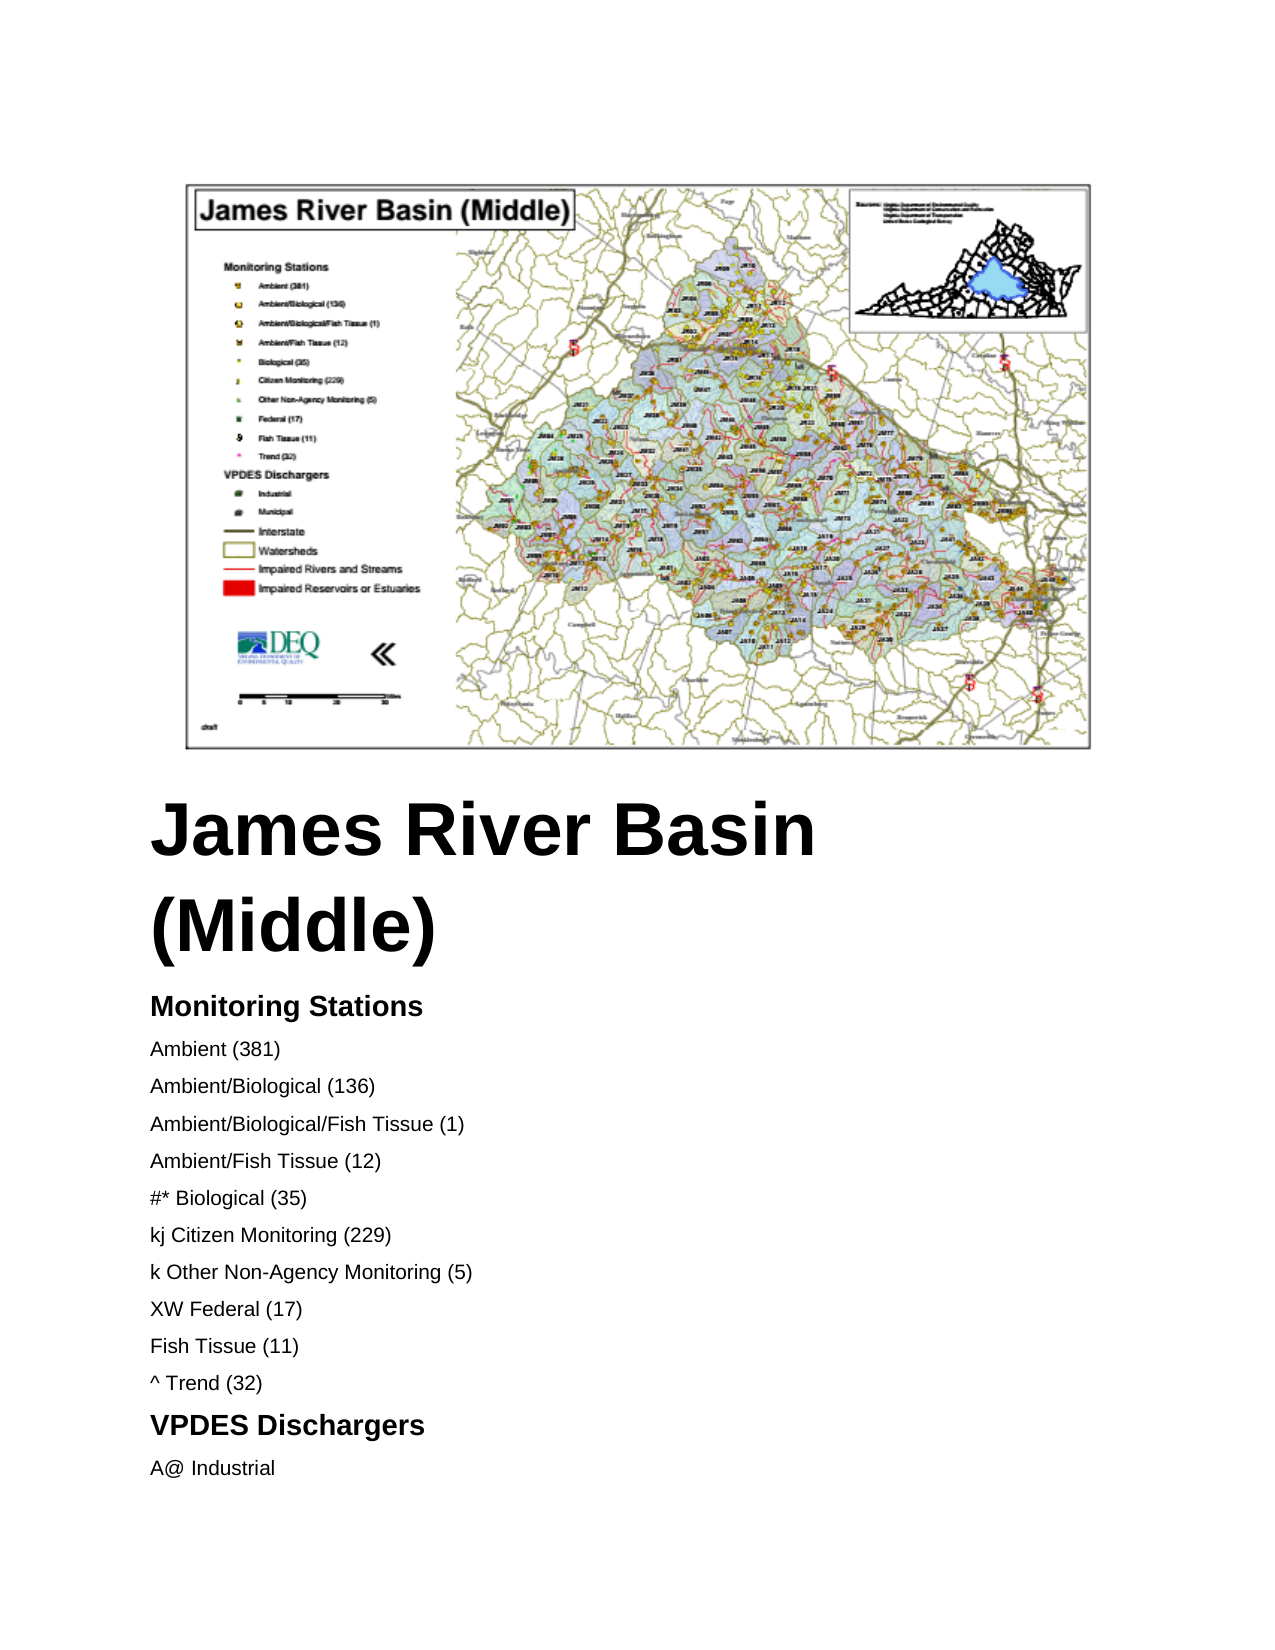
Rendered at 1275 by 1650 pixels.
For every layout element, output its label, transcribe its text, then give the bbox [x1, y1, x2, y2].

text Monitoring Stations [150, 990, 1125, 1023]
text kj Citizen Monitoring (229) [150, 1223, 1125, 1247]
text ^ Trend (32) [150, 1372, 1125, 1395]
text Ambient/Biological/Fish Tissue (1) [150, 1112, 1125, 1135]
text James River Basin (Middle) [150, 787, 1125, 967]
text #* Biological (35) [150, 1186, 1125, 1209]
text VPDES Dischargers [150, 1409, 1125, 1441]
picture [153, 153, 1124, 781]
text A@ Industrial [150, 1457, 1125, 1480]
text Fish Tissue (11) [150, 1335, 1125, 1358]
text Ambient/Fish Tissue (12) [150, 1149, 1125, 1172]
text Ambient (381) [150, 1038, 1125, 1061]
text k Other Non-Agency Monitoring (5) [150, 1261, 1125, 1284]
text XW Federal (17) [150, 1298, 1125, 1321]
text Ambient/Biological (136) [150, 1075, 1125, 1098]
